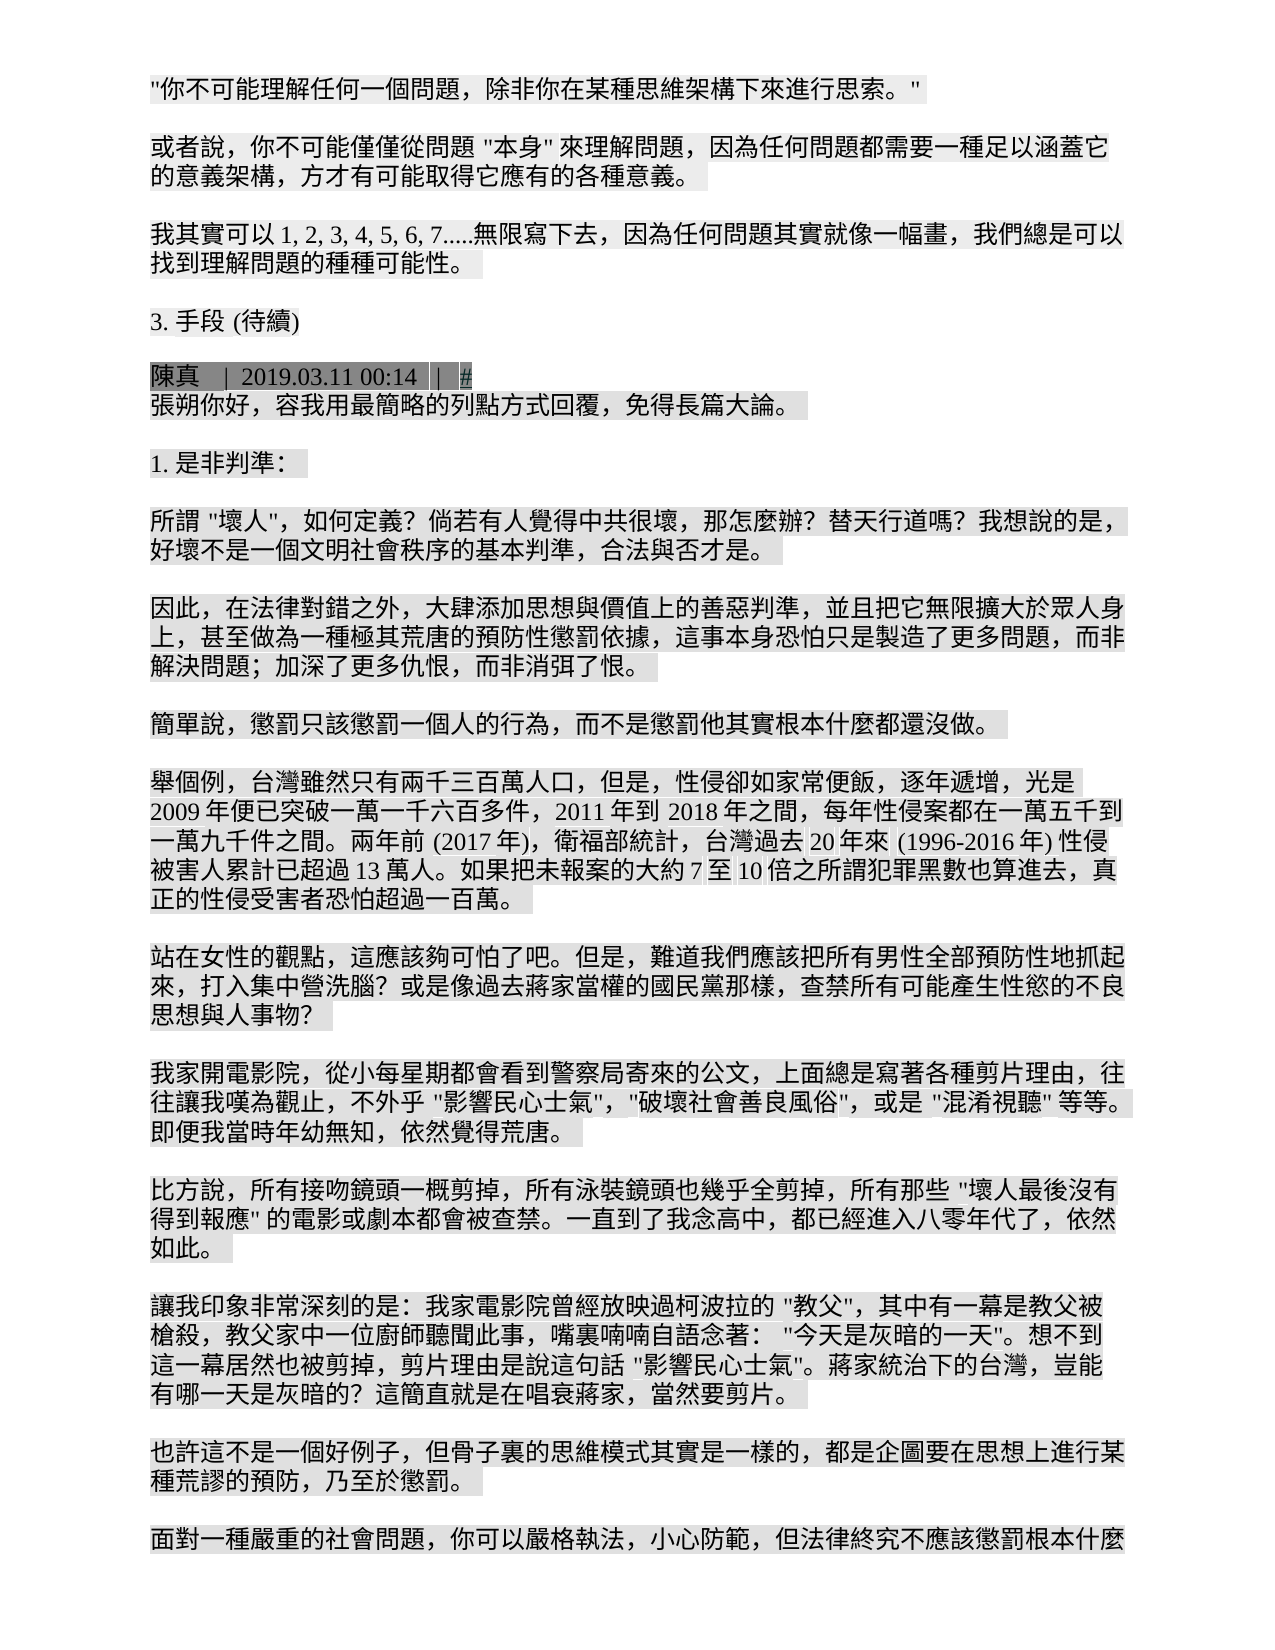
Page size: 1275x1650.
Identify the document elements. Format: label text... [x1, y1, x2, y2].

text 陳真 | 2019.03.11 00:14 | # [150, 362, 1125, 391]
text 張朔你好，容我用最簡略的列點方式回覆，免得長篇大論。 1. 是非判準： 所謂 "壞人"，如何定義？倘若有人覺得中共很壞，那怎麼辦？替天行道嗎？我想說的是，好壞不是一個文明社會秩序的基本判準，合法與否才是。 因此，在法律對錯之外，大肆添加思想與價值上的善惡判準，並且把它無限擴大於眾人身上，甚至做為一種極其荒唐的預防性懲罰依據，這事本身恐怕只是製造了更多問題，而非解決問題；加深了更多仇恨，而非消弭了恨。 簡單說，懲罰只該懲罰一個人的行為，而不是懲罰他其實根本什麼都還沒做。 舉個例，台灣雖然只有兩千三百萬人口，但是，性侵卻如家常便飯，逐年遞增，光是 2009年便已突破一萬一千六百多件，2011年到 2018年之間，每年性侵案都在一萬五千到一萬九千件之間。兩年前 (2017年)，衛福部統計，台灣過去20年來 (1996-2016年) 性侵被害人累計已超過13萬人。如果把未報案的大約7至10倍之所謂犯罪黑數也算進去，真正的性侵受害者恐怕超過一百萬。 站在女性的觀點，這應該夠可怕了吧。但是，難道我們應該把所有男性全部預防性地抓起來，打入集中營洗腦？或是像過去蔣家當權的國民黨那樣，查禁所有可能產生性慾的不良思想與人事物？ 我家開電影院，從小每星期都會看到警察局寄來的公文，上面總是寫著各種剪片理由，往往讓我嘆為觀止，不外乎 "影響民心士氣"，"破壞社會善良風俗"，或是 "混淆視聽" 等等。即便我當時年幼無知，依然覺得荒唐。 比方說，所有接吻鏡頭一概剪掉，所有泳裝鏡頭也幾乎全剪掉，所有那些 "壞人最後沒有得到報應" 的電影或劇本都會被查禁。一直到了我念高中，都已經進入八零年代了，依然如此。 讓我印象非常深刻的是：我家電影院曾經放映過柯波拉的 "教父"，其中有一幕是教父被槍殺，教父家中一位廚師聽聞此事，嘴裏喃喃自語念著： "今天是灰暗的一天"。想不到這一幕居然也被剪掉，剪片理由是說這句話 "影響民心士氣"。蔣家統治下的台灣，豈能有哪一天是灰暗的？這簡直就是在唱衰蔣家，當然要剪片。 也許這不是一個好例子，但骨子裏的思維模式其實是一樣的，都是企圖要在思想上進行某種荒謬的預防，乃至於懲罰。 面對一種嚴重的社會問題，你可以嚴格執法，小心防範，但法律終究不應該懲罰根本什麼事也沒做的人，更不應禍延九族。我不知道這是哪門子法律？還是說中共行事作風根本不需要講法律？只要把所謂 "維護安全" 的招牌抬出來，便可為所欲為？ 如果壞人指的是傷害他人的人，那麼，如果法律必須制裁壞人，那就盡量制裁，但有需要把所有可能被壞人所影響的人統統抓起來嗎？這究竟又是根據什麼標準來抓？還是說連個標準也不用，只要看誰不順眼，或誰得罪了地方領導，隨時就可以給你一個罪名把你抓起來每周關五天？ 2. 觀點。 (睏了，腦子缺氧，不知所云。待續) [150, 391, 1125, 1554]
text (續) 2. 觀點與去社會化： 以台灣極其嚴重之性侵問題為例，毫無疑問，這事對大多數男性而言，並不是什麼嚴重問題。為什麼呢？因為九成五以上性侵受害者是女性。我想說的是：觀看問題的位置不同，評價自然也不同。就比方說同性戀者受歧視與壓迫的問題，對於絕大多數人來說，根本不是問題，為什麼呢？因為他不是受害者。 前一陣子，華航人員利用過年期間罷工，很多人哇哇叫，痛罵這些員工貪婪，痛罵他們為了提高自己的薪水而 "犧牲" 別人的美好假期之通行便利。甚至有些混蛋罵得更難聽，例如最近突然搖身一變、變得綠油油的苦苓，更是痛罵華航員工貪婪無恥。 可是，你有沒有想過？若此邏輯能成立，那麼，你把你的私人便利建立在他人長年被剝削的痛苦上，難道不是更加無恥百倍？如果我們要這樣看事情，是不是太八卦了點？一種社會議題或結構性的權力問題，卻被矮化乃至扭曲成為一種彷彿僅僅只是一個個不同個人之間的各自生活遭遇問題。真正的權力主角 (比方說政府) 不見了，變成兩造私人 (例如華航人員 vs. 旅客) 之間的利害衝突。 過去黨外每次選舉都選不贏蔣家及老賊李登輝主政下的國民黨，因為國民黨有個選舉法寶，一抓就靈，非常有效，簡單說就是安定牌。黨外的一切訴求與抗爭，全被塑造與扭曲成一種 "製造社會混亂" 的有害行為，有害於社會祥和，有害於人民團結，有害於社會安定。即便三歲小孩都能對此朗朗上口。 即便非常溫和的訴求，溫和到也許僅僅只是批評河川被大工廠之有毒廢棄物污染，照樣還是會被妖魔化，並矮化成為一種人與人之間的利害衝突；一方是陰謀製造社會混亂的 "少數害群之馬"，另一方則是想要過著幸福安定生活的無辜主流大眾。 就連救援雛妓這樣一種具有絕對道德正當性的訴求，也一樣會被妖魔化，妖魔化成為一種別有居心的陰謀動亂 (我當年1989年的叛亂罪證之一)，企圖 "挑撥政府與人民的感情" (當年扣人政治帽子或打入黑牢的最流行罪名之一)。 八零年代中期，打從第一次群眾抗爭 (亦即1986年 5月19日的反戒嚴綠色行動) 開始，一切訴求與活動都被污名化與妖魔化，主流媒體每天掛在嘴巴上的一個具有無限殺傷力的主流辭彙就是 "社會成本"。每次黨外或民進黨有活動，附近商家就會開始破口大罵我們這些"暴力陰謀份子"，罵我們製造社會動亂，好好的安定祥和日子不過，卻偏要破壞大家的幸福美滿生活，影響大家做生意云云。 主流媒體真的很厲害 (就跟現在的自由時報每天抹黑醜化大陸人民一樣)，每次都會故意大力強調比方說哪個路人甲，一個心急如焚的媽媽，然後來個大特寫鏡頭，抱著發高燒的小孩趕著去醫院，卻被製造社會動亂的黨外群眾給影響了交通，影響了就醫，影響了趕赴醫院生小孩等等，並且會故意獵取一些群眾穿拖鞋、嚼檳榔、歪嘴伸脖吶喊口號罵髒話的醜陋畫面，以便讓主流大眾更加憎恨厭惡這群 "自私自利" 的 "少數害群之馬"。 我始終記得 1986年5月19日反戒嚴抗爭的那一天，我們幾十個黨外人士 (我是唯一一個學生) 在龍山寺被上千名鎮暴警察團團包圍了十幾個小時，阻止我們前往總統府抗議。我記得深夜被放出來時，發現附近商家門口紛紛懸掛白布條，當然不是歡迎英雄歸來的布條，而是除了寫著什麼 "不歡迎賣國賊" 之類，更多是寫著："我們要安定生活"，"請不要妨礙我們做生意"，以呼應當時甚囂塵上的 "不要犧牲社會成本"、"維護安定生活" 的主流見解。 從商家的觀點來看，幾千名鎮暴警察把幾十個企圖破壞社會安定與祥和的 "壞人" 給團團包圍住，交通癱瘓了，確實影響店家做生意，更影響了行人通行，問題是，戒嚴問題或其它問題就只是這樣一種問題屬性嗎？這類去社會化的八卦觀點，其實絲毫無助於理解問題，更不用說解決問題。 我當然不是說以上這些例子可以直接移植在新疆教育營的問題上。例子就是例子，例子的意思是說它指向某種內在的概念相似性，或是啟發某種思考，從而改變理解問題的深度與複雜性。也許人們從這些不過僅僅三十年前的真實經驗中，可以找到更多理解問題的可能性。 幾十年來，凡事做為一個 "極少數的害群之馬"，無言之餘，我經常很想對全世界吶喊這樣一句話，把這話放大一千萬倍都不為過。這話可以簡單通俗地這麼說： "你不可能理解任何一個問題，除非你在某種思維架構下來進行思索。" 或者說，你不可能僅僅從問題 "本身" 來理解問題，因為任何問題都需要一種足以涵蓋它的意義架構，方才有可能取得它應有的各種意義。 我其實可以1, 2, 3, 4, 5, 6, 7.....無限寫下去，因為任何問題其實就像一幅畫，我們總是可以找到理解問題的種種可能性。 3. 手段 (待續) [150, 75, 1125, 337]
